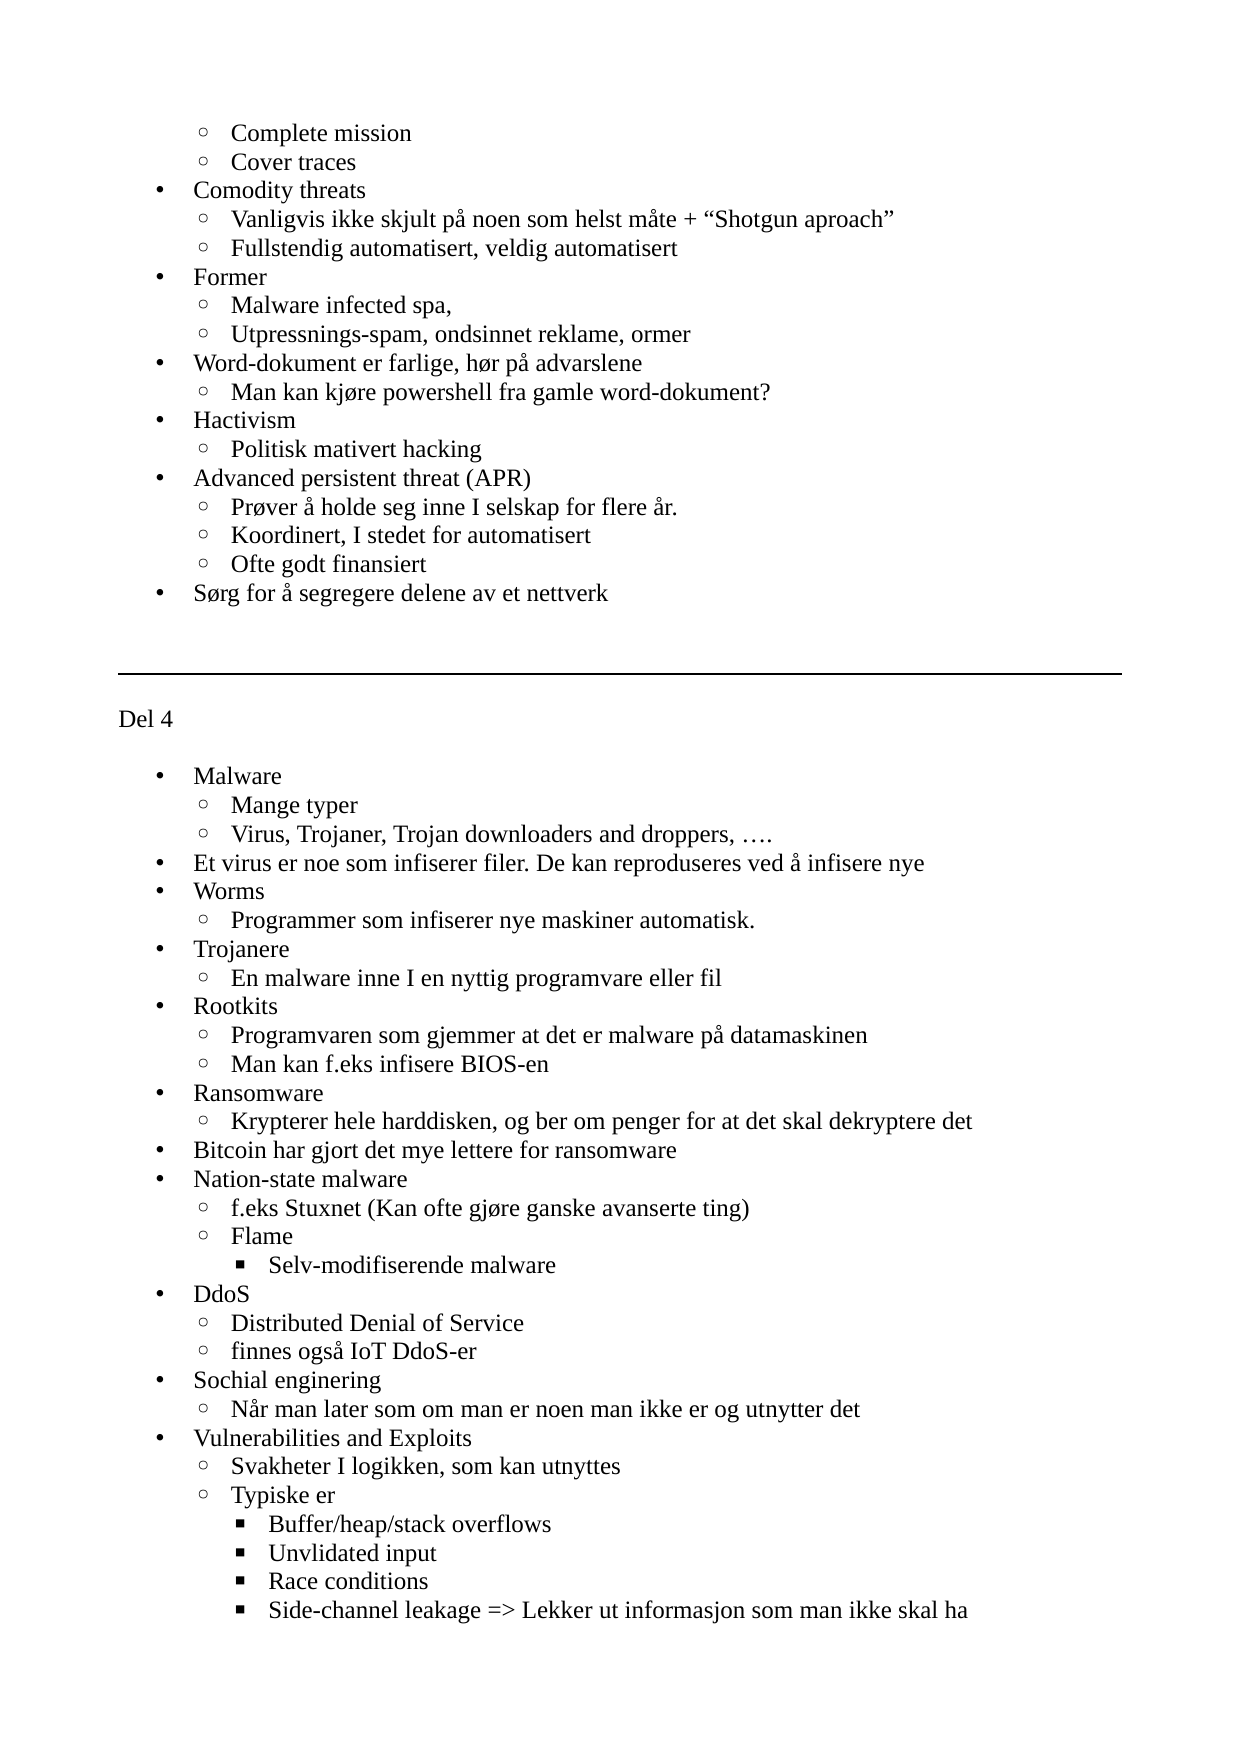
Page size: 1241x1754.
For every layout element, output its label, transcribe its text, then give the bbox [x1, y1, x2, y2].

list Nation-state malware [156, 1164, 1122, 1193]
list Side-channel leakage => Lekker ut informasjon som man ikke skal ha [231, 1595, 1122, 1624]
list Fullstendig automatisert, veldig automatisert [193, 233, 1122, 262]
list Comodity threats [156, 176, 1122, 204]
list Koordinert, I stedet for automatisert [193, 521, 1122, 549]
list Advanced persistent threat (APR) [156, 463, 1122, 492]
list Malware infected spa, [193, 291, 1122, 319]
list Ransomware [156, 1078, 1122, 1106]
list Cover traces [193, 147, 1122, 176]
list Utpressnings-spam, ondsinnet reklame, ormer [193, 319, 1122, 348]
list Vulnerabilities and Exploits [156, 1423, 1122, 1451]
list DdoS [156, 1279, 1122, 1308]
list Former [156, 262, 1122, 291]
list finnes også IoT DdoS-er [193, 1336, 1122, 1365]
list Virus, Trojaner, Trojan downloaders and droppers, …. [193, 819, 1122, 848]
list Politisk mativert hacking [193, 434, 1122, 463]
list Man kan kjøre powershell fra gamle word-dokument? [193, 377, 1122, 406]
list Malware [156, 761, 1122, 790]
list Unvlidated input [231, 1538, 1122, 1566]
list Bitcoin har gjort det mye lettere for ransomware [156, 1135, 1122, 1164]
list Typiske er [193, 1480, 1122, 1509]
list En malware inne I en nyttig programvare eller fil [193, 963, 1122, 991]
list Krypterer hele harddisken, og ber om penger for at det skal dekryptere det [193, 1106, 1122, 1135]
list Hactivism [156, 406, 1122, 434]
list Buffer/heap/stack overflows [231, 1509, 1122, 1538]
list Trojanere [156, 934, 1122, 963]
list Rootkits [156, 991, 1122, 1020]
list Et virus er noe som infiserer filer. De kan reproduseres ved å infisere nye [156, 848, 1122, 876]
list Distributed Denial of Service [193, 1308, 1122, 1336]
list Vanligvis ikke skjult på noen som helst måte + “Shotgun aproach” [193, 204, 1122, 233]
list Prøver å holde seg inne I selskap for flere år. [193, 492, 1122, 521]
list Ofte godt finansiert [193, 549, 1122, 578]
list Programvaren som gjemmer at det er malware på datamaskinen [193, 1020, 1122, 1049]
list Programmer som infiserer nye maskiner automatisk. [193, 905, 1122, 934]
list Flame [193, 1221, 1122, 1250]
list Svakheter I logikken, som kan utnyttes [193, 1451, 1122, 1480]
list f.eks Stuxnet (Kan ofte gjøre ganske avanserte ting) [193, 1193, 1122, 1221]
list Når man later som om man er noen man ikke er og utnytter det [193, 1394, 1122, 1423]
list Man kan f.eks infisere BIOS-en [193, 1049, 1122, 1078]
text Del 4 [118, 704, 1122, 733]
list Sochial enginering [156, 1365, 1122, 1394]
list Selv-modifiserende malware [231, 1250, 1122, 1279]
list Race conditions [231, 1566, 1122, 1595]
list Word-dokument er farlige, hør på advarslene [156, 348, 1122, 377]
list Sørg for å segregere delene av et nettverk [156, 578, 1122, 607]
list Worms [156, 876, 1122, 905]
list Complete mission [193, 118, 1122, 147]
list Mange typer [193, 790, 1122, 819]
